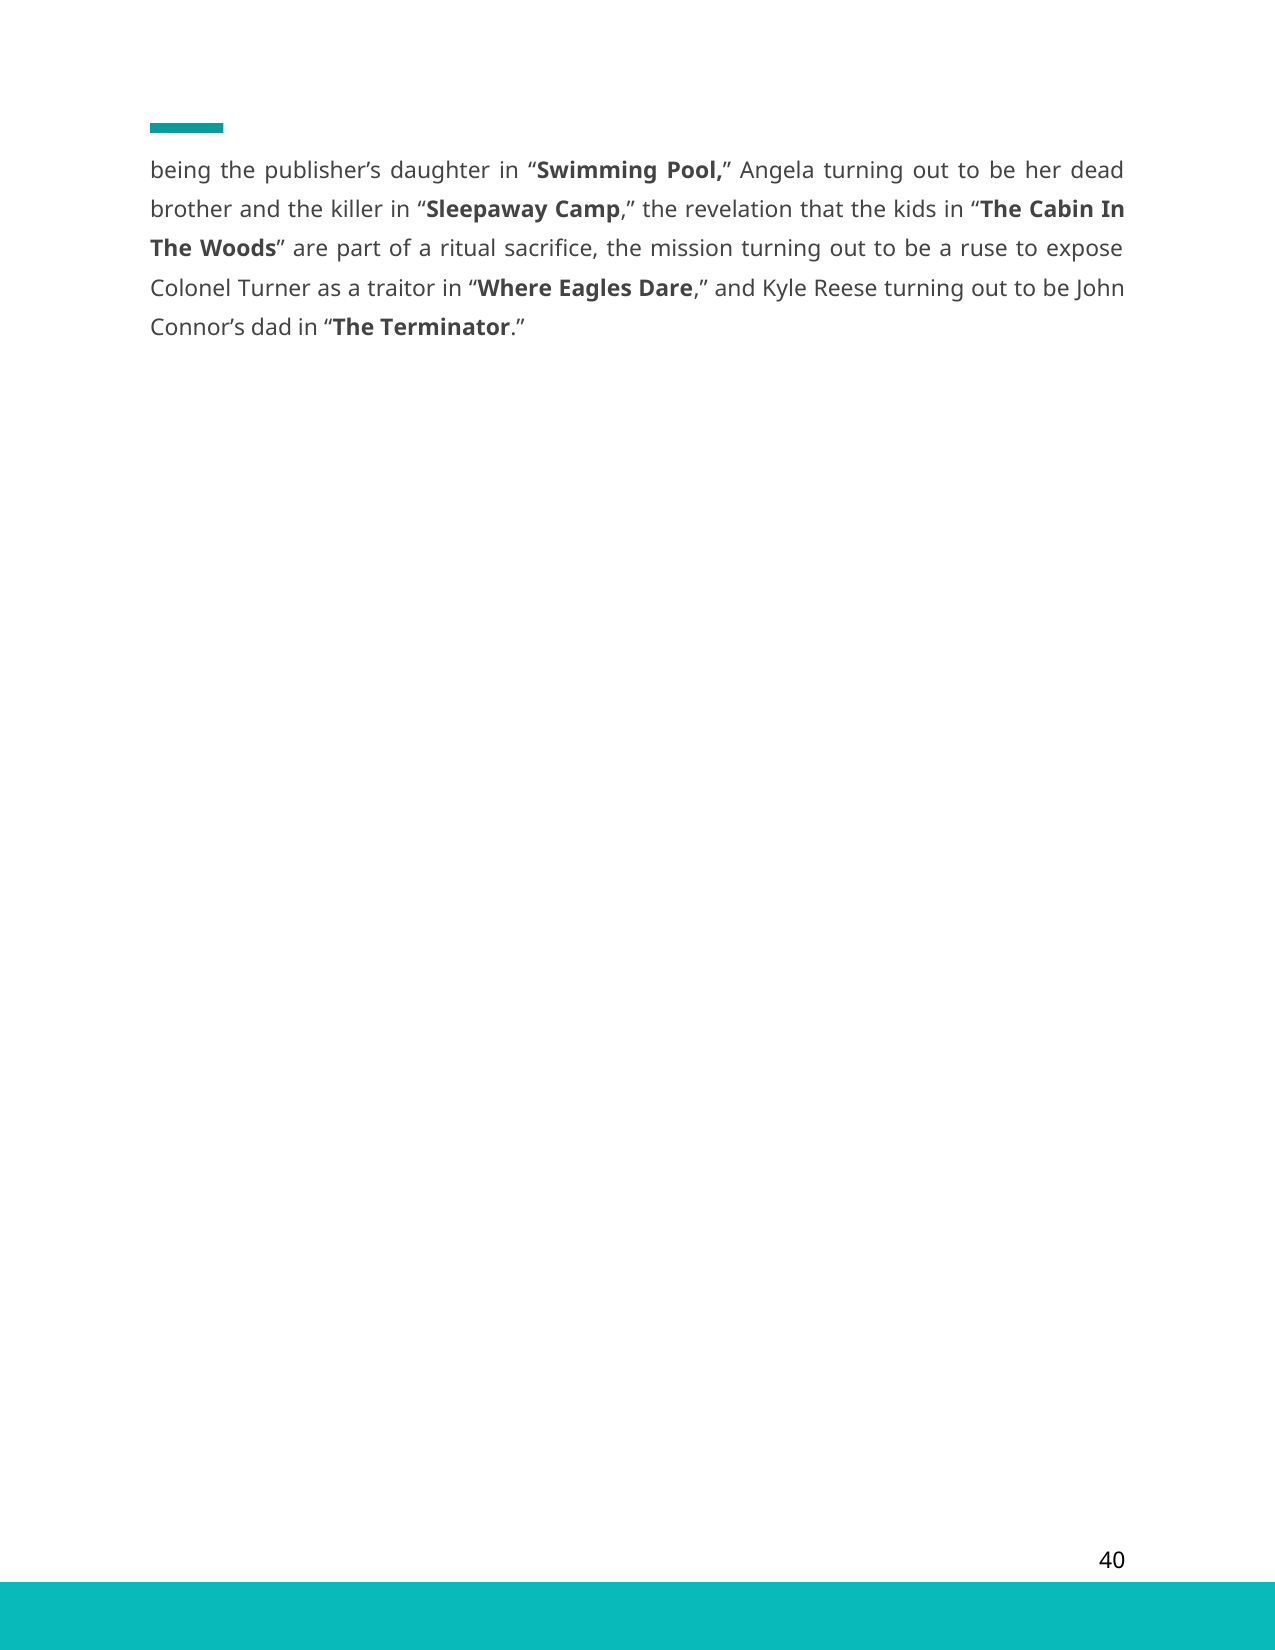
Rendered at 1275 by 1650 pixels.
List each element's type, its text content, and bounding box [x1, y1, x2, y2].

picture [0, 1582, 1275, 1650]
text being the publisher’s daughter in “Swimming Pool,” Angela turning out to be her dead brother and the killer in “Sleepaway Camp,” the revelation that the kids in “The Cabin In The Woods” are part of a ritual sacrifice, the mission turning out to be a ruse to expose Colonel Turner as a traitor in “Where Eagles Dare,” and Kyle Reese turning out to be John Connor’s dad in “The Terminator.” [150, 154, 1125, 342]
picture [150, 123, 224, 133]
